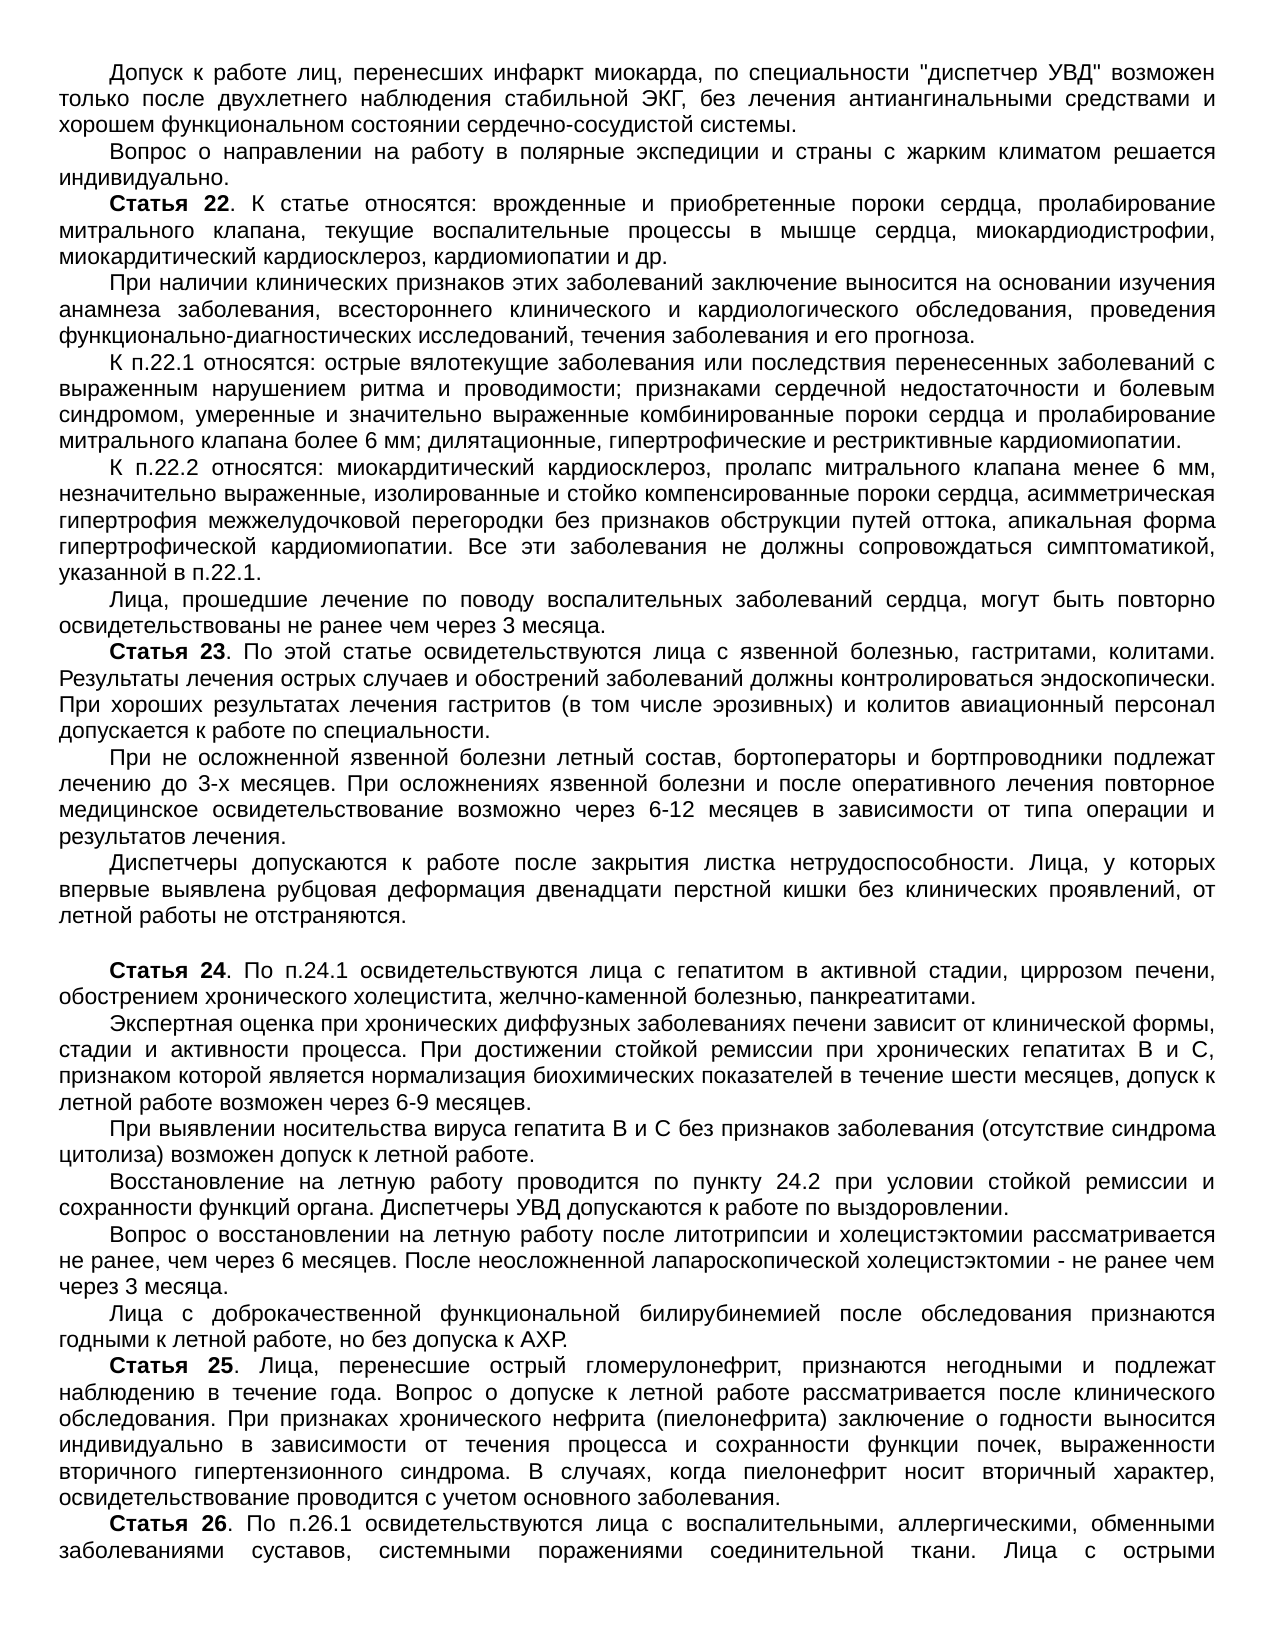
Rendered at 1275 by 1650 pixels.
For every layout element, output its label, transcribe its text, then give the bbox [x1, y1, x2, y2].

text Лица с доброкачественной функциональной билирубинемией после обследования признаются годными к летной работе, но без допуска к АХР. [58, 1299, 1216, 1352]
text Допуск к работе лиц, перенесших инфаркт миокарда, по специальности "диспетчер УВД" возможен только после двухлетнего наблюдения стабильной ЭКГ, без лечения антиангинальными средствами и хорошем функциональном состоянии сердечно-сосудистой системы. [58, 58, 1216, 138]
text Статья 23. По этой статье освидетельствуются лица с язвенной болезнью, гастритами, колитами. Результаты лечения острых случаев и обострений заболеваний должны контролироваться эндоскопически. При хороших результатах лечения гастритов (в том числе эрозивных) и колитов авиационный персонал допускается к работе по специальности. [58, 638, 1216, 744]
text Экспертная оценка при хронических диффузных заболеваниях печени зависит от клинической формы, стадии и активности процесса. При достижении стойкой ремиссии при хронических гепатитах В и С, признаком которой является нормализация биохимических показателей в течение шести месяцев, допуск к летной работе возможен через 6-9 месяцев. [58, 1010, 1216, 1115]
text Статья 26. По п.26.1 освидетельствуются лица с воспалительными, аллергическими, обменными заболеваниями суставов, системными поражениями соединительной ткани. Лица с острыми [58, 1510, 1216, 1563]
text Статья 25. Лица, перенесшие острый гломерулонефрит, признаются негодными и подлежат наблюдению в течение года. Вопрос о допуске к летной работе рассматривается после клинического обследования. При признаках хронического нефрита (пиелонефрита) заключение о годности выносится индивидуально в зависимости от течения процесса и сохранности функции почек, выраженности вторичного гипертензионного синдрома. В случаях, когда пиелонефрит носит вторичный характер, освидетельствование проводится с учетом основного заболевания. [58, 1352, 1216, 1510]
text При не осложненной язвенной болезни летный состав, бортоператоры и бортпроводники подлежат лечению до 3-х месяцев. При осложнениях язвенной болезни и после оперативного лечения повторное медицинское освидетельствование возможно через 6-12 месяцев в зависимости от типа операции и результатов лечения. [58, 744, 1216, 849]
text Статья 24. По п.24.1 освидетельствуются лица с гепатитом в активной стадии, циррозом печени, обострением хронического холецистита, желчно-каменной болезнью, панкреатитами. [58, 957, 1216, 1010]
text Лица, прошедшие лечение по поводу воспалительных заболеваний сердца, могут быть повторно освидетельствованы не ранее чем через 3 месяца. [58, 586, 1216, 638]
text При выявлении носительства вируса гепатита В и С без признаков заболевания (отсутствие синдрома цитолиза) возможен допуск к летной работе. [58, 1115, 1216, 1168]
text Восстановление на летную работу проводится по пункту 24.2 при условии стойкой ремиссии и сохранности функций органа. Диспетчеры УВД допускаются к работе по выздоровлении. [58, 1168, 1216, 1221]
text Статья 22. К статье относятся: врожденные и приобретенные пороки сердца, пролабирование митрального клапана, текущие воспалительные процессы в мышце сердца, миокардиодистрофии, миокардитический кардиосклероз, кардиомиопатии и др. [58, 190, 1216, 269]
text Диспетчеры допускаются к работе после закрытия листка нетрудоспособности. Лица, у которых впервые выявлена рубцовая деформация двенадцати перстной кишки без клинических проявлений, от летной работы не отстраняются. [58, 849, 1216, 928]
text Вопрос о направлении на работу в полярные экспедиции и страны с жарким климатом решается индивидуально. [58, 138, 1216, 190]
text При наличии клинических признаков этих заболеваний заключение выносится на основании изучения анамнеза заболевания, всестороннего клинического и кардиологического обследования, проведения функционально-диагностических исследований, течения заболевания и его прогноза. [58, 269, 1216, 348]
text К п.22.2 относятся: миокардитический кардиосклероз, пролапс митрального клапана менее 6 мм, незначительно выраженные, изолированные и стойко компенсированные пороки сердца, асимметрическая гипертрофия межжелудочковой перегородки без признаков обструкции путей оттока, апикальная форма гипертрофической кардиомиопатии. Все эти заболевания не должны сопровождаться симптоматикой, указанной в п.22.1. [58, 454, 1216, 586]
text К п.22.1 относятся: острые вялотекущие заболевания или последствия перенесенных заболеваний с выраженным нарушением ритма и проводимости; признаками сердечной недостаточности и болевым синдромом, умеренные и значительно выраженные комбинированные пороки сердца и пролабирование митрального клапана более 6 мм; дилятационные, гипертрофические и рестриктивные кардиомиопатии. [58, 348, 1216, 454]
text Вопрос о восстановлении на летную работу после литотрипсии и холецистэктомии рассматривается не ранее, чем через 6 месяцев. После неосложненной лапароскопической холецистэктомии - не ранее чем через 3 месяца. [58, 1221, 1216, 1299]
